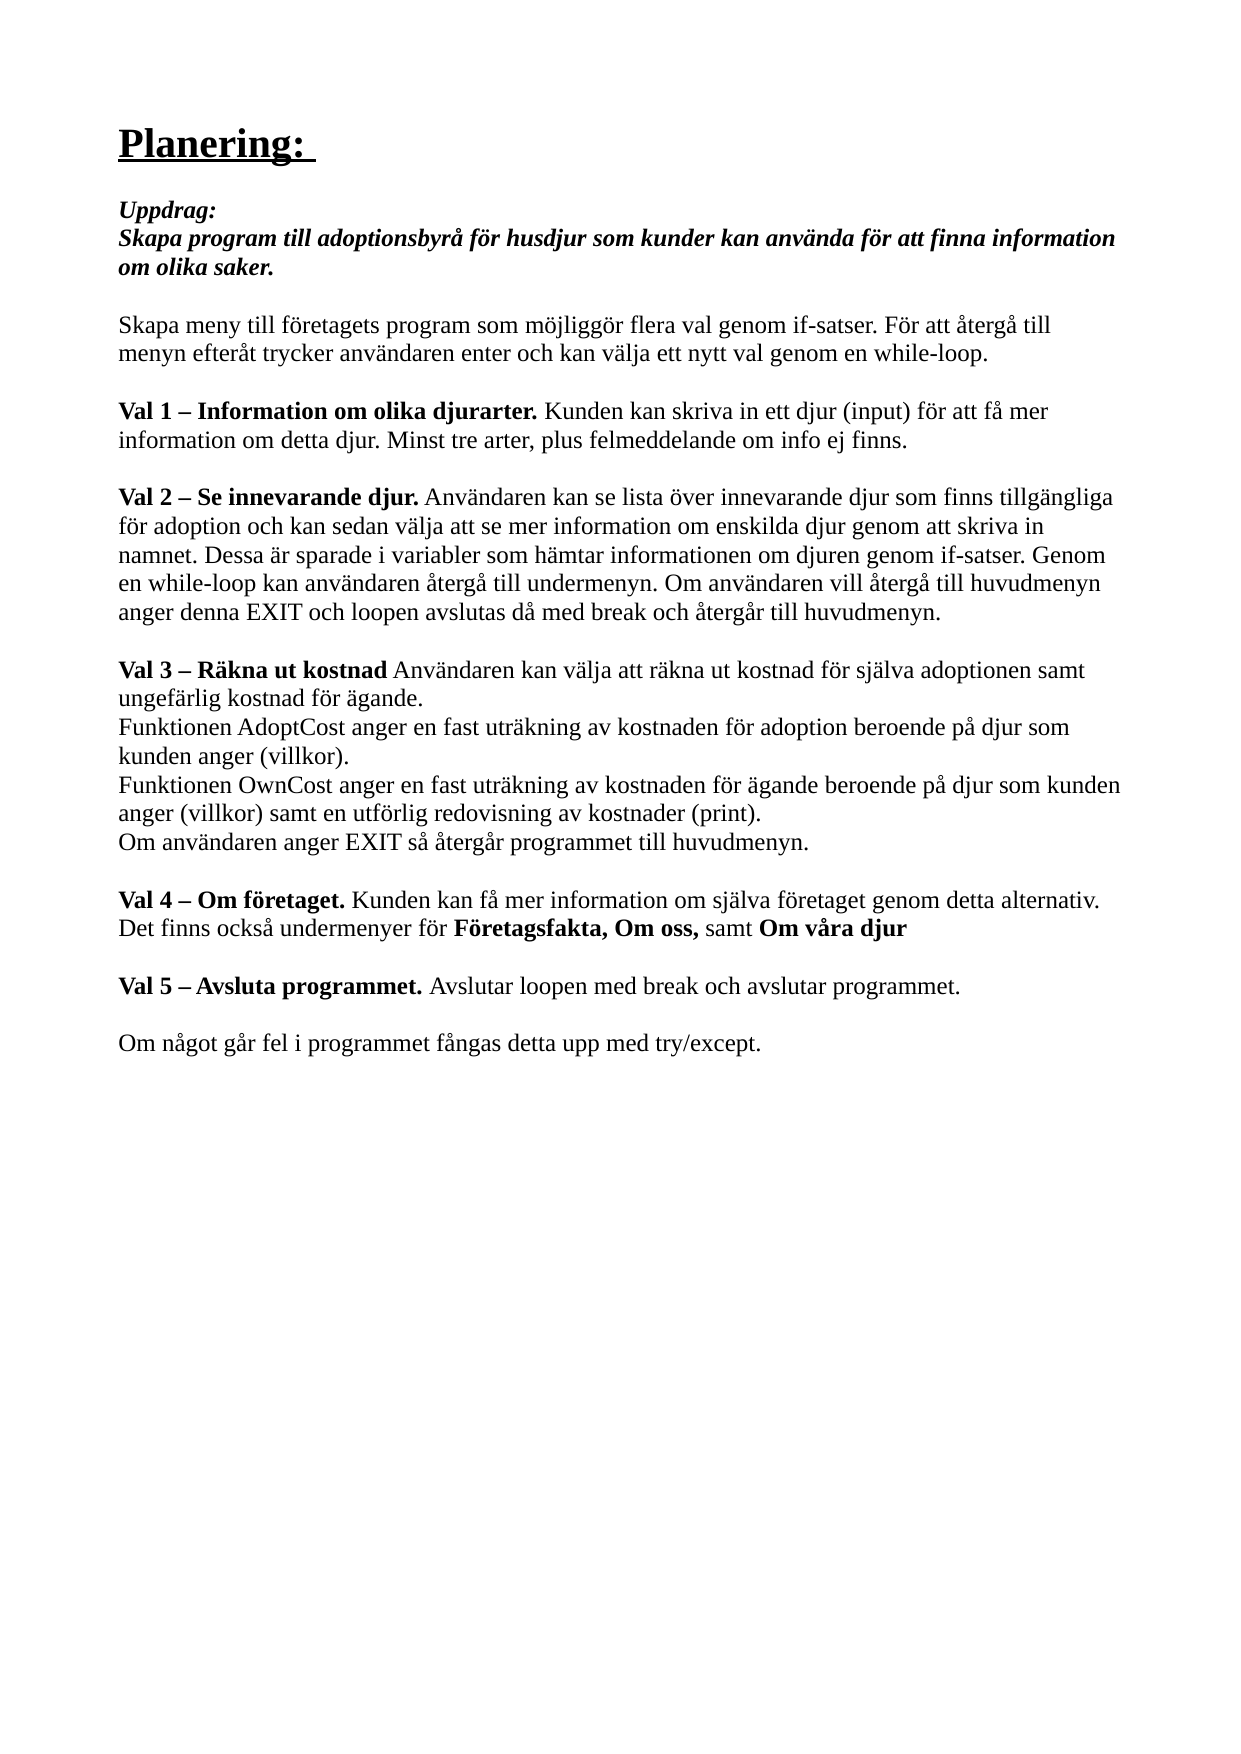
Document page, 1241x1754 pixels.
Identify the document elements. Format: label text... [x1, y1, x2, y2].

text Val 4 – Om företaget. Kunden kan få mer information om själva företaget genom detta alternativ. Det finns också undermenyer för Företagsfakta, Om oss, samt Om våra djur [118, 885, 1122, 942]
text Planering: Uppdrag: [118, 118, 1122, 223]
text Val 1 – Information om olika djurarter. Kunden kan skriva in ett djur (input) för att få mer information om detta djur. Minst tre arter, plus felmeddelande om info ej finns. [118, 396, 1122, 453]
text Om något går fel i programmet fångas detta upp med try/except. [118, 1028, 1122, 1057]
text Skapa program till adoptionsbyrå för husdjur som kunder kan använda för att finna information om olika saker. [118, 223, 1122, 281]
text Skapa meny till företagets program som möjliggör flera val genom if-satser. För att återgå till menyn efteråt trycker användaren enter och kan välja ett nytt val genom en while-loop. [118, 310, 1122, 367]
text Funktionen OwnCost anger en fast uträkning av kostnaden för ägande beroende på djur som kunden anger (villkor) samt en utförlig redovisning av kostnader (print). [118, 770, 1122, 827]
text Om användaren anger EXIT så återgår programmet till huvudmenyn. [118, 827, 1122, 856]
text Val 2 – Se innevarande djur. Användaren kan se lista över innevarande djur som finns tillgängliga för adoption och kan sedan välja att se mer information om enskilda djur genom att skriva in namnet. Dessa är sparade i variabler som hämtar informationen om djuren genom if-satser. Genom en while-loop kan användaren återgå till undermenyn. Om användaren vill återgå till huvudmenyn anger denna EXIT och loopen avslutas då med break och återgår till huvudmenyn. [118, 482, 1122, 626]
text Val 3 – Räkna ut kostnad Användaren kan välja att räkna ut kostnad för själva adoptionen samt ungefärlig kostnad för ägande. [118, 655, 1122, 712]
text Funktionen AdoptCost anger en fast uträkning av kostnaden för adoption beroende på djur som kunden anger (villkor). [118, 712, 1122, 770]
text Val 5 – Avsluta programmet. Avslutar loopen med break och avslutar programmet. [118, 971, 1122, 1000]
